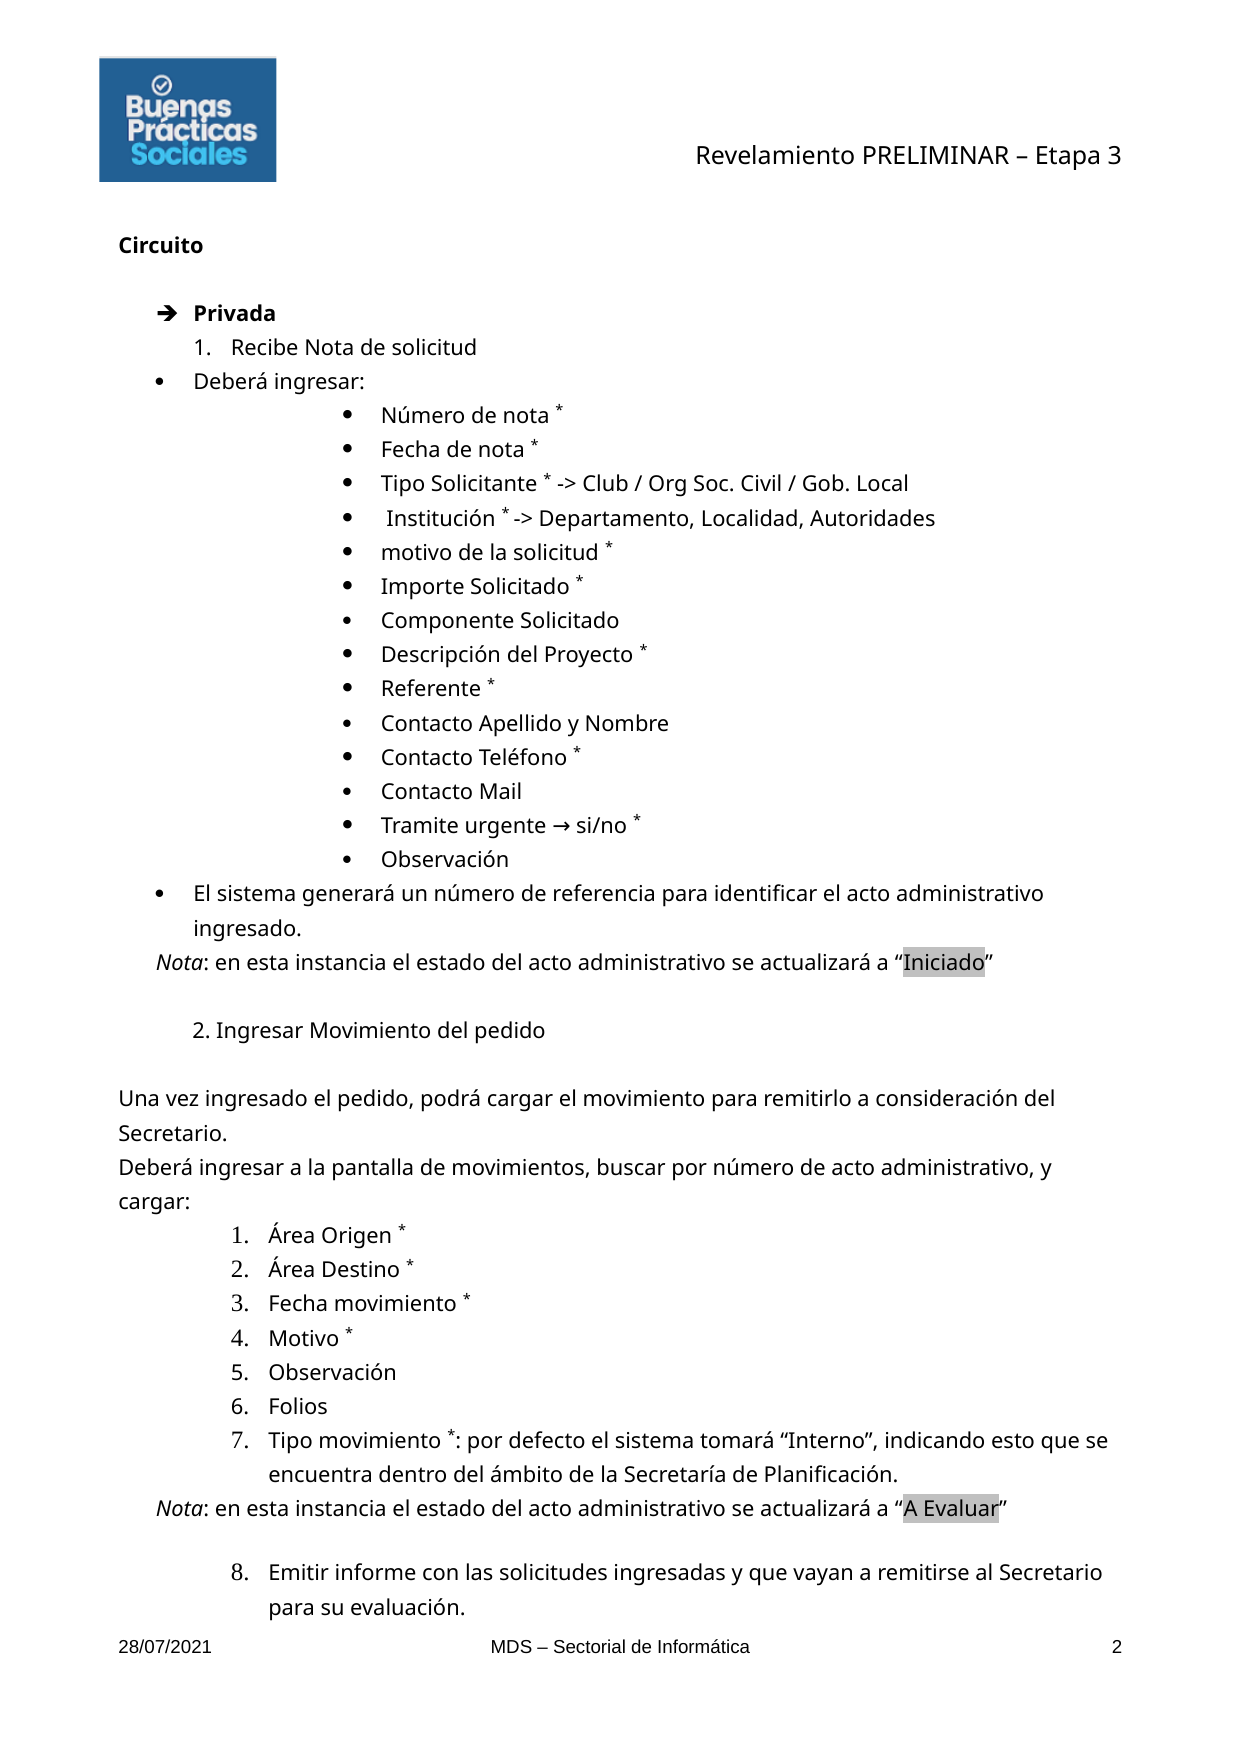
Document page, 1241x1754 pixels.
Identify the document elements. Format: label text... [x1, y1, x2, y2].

list Observación [231, 1357, 1122, 1387]
list Emitir informe con las solicitudes ingresadas y que vayan a remitirse al Secretario para su evaluación. [231, 1557, 1122, 1621]
list Componente Solicitado [343, 605, 1122, 635]
list Tipo Solicitante * -> Club / Org Soc. Civil / Gob. Local [343, 468, 1122, 498]
list Recibe Nota de solicitud [193, 332, 1122, 362]
text Circuito [118, 230, 1122, 260]
list Importe Solicitado * [343, 571, 1122, 601]
list motivo de la solicitud * [343, 537, 1122, 567]
list El sistema generará un número de referencia para identificar el acto administrativo ingresado. [156, 878, 1122, 942]
list Tramite urgente → si/no * [343, 810, 1122, 840]
list Contacto Teléfono * [343, 742, 1122, 772]
list Fecha movimiento * [231, 1288, 1122, 1318]
list Institución * -> Departamento, Localidad, Autoridades [343, 503, 1122, 532]
text 2. Ingresar Movimiento del pedido [118, 1015, 1122, 1045]
list Motivo * [231, 1323, 1122, 1352]
text Deberá ingresar a la pantalla de movimientos, buscar por número de acto administrativo, y cargar: [118, 1152, 1122, 1216]
list Número de nota * [343, 400, 1122, 430]
list Contacto Mail [343, 776, 1122, 806]
list Privada [156, 298, 1122, 327]
list Descripción del Proyecto * [343, 639, 1122, 669]
list Contacto Apellido y Nombre [343, 708, 1122, 737]
list Observación [343, 844, 1122, 874]
list Deberá ingresar: [156, 366, 1122, 396]
text Nota: en esta instancia el estado del acto administrativo se actualizará a “Iniciado” [156, 947, 1122, 977]
list Tipo movimiento *: por defecto el sistema tomará “Interno”, indicando esto que se encuentra dentro del ámbito de la Secretaría de Planificación. [231, 1425, 1122, 1489]
list Fecha de nota * [343, 434, 1122, 464]
text Nota: en esta instancia el estado del acto administrativo se actualizará a “A Evaluar” [156, 1493, 1122, 1523]
list Folios [231, 1391, 1122, 1421]
list Área Origen * [231, 1220, 1122, 1250]
list Referente * [343, 673, 1122, 703]
list Área Destino * [231, 1254, 1122, 1284]
text Una vez ingresado el pedido, podrá cargar el movimiento para remitirlo a consideración del Secretario. [118, 1083, 1122, 1147]
